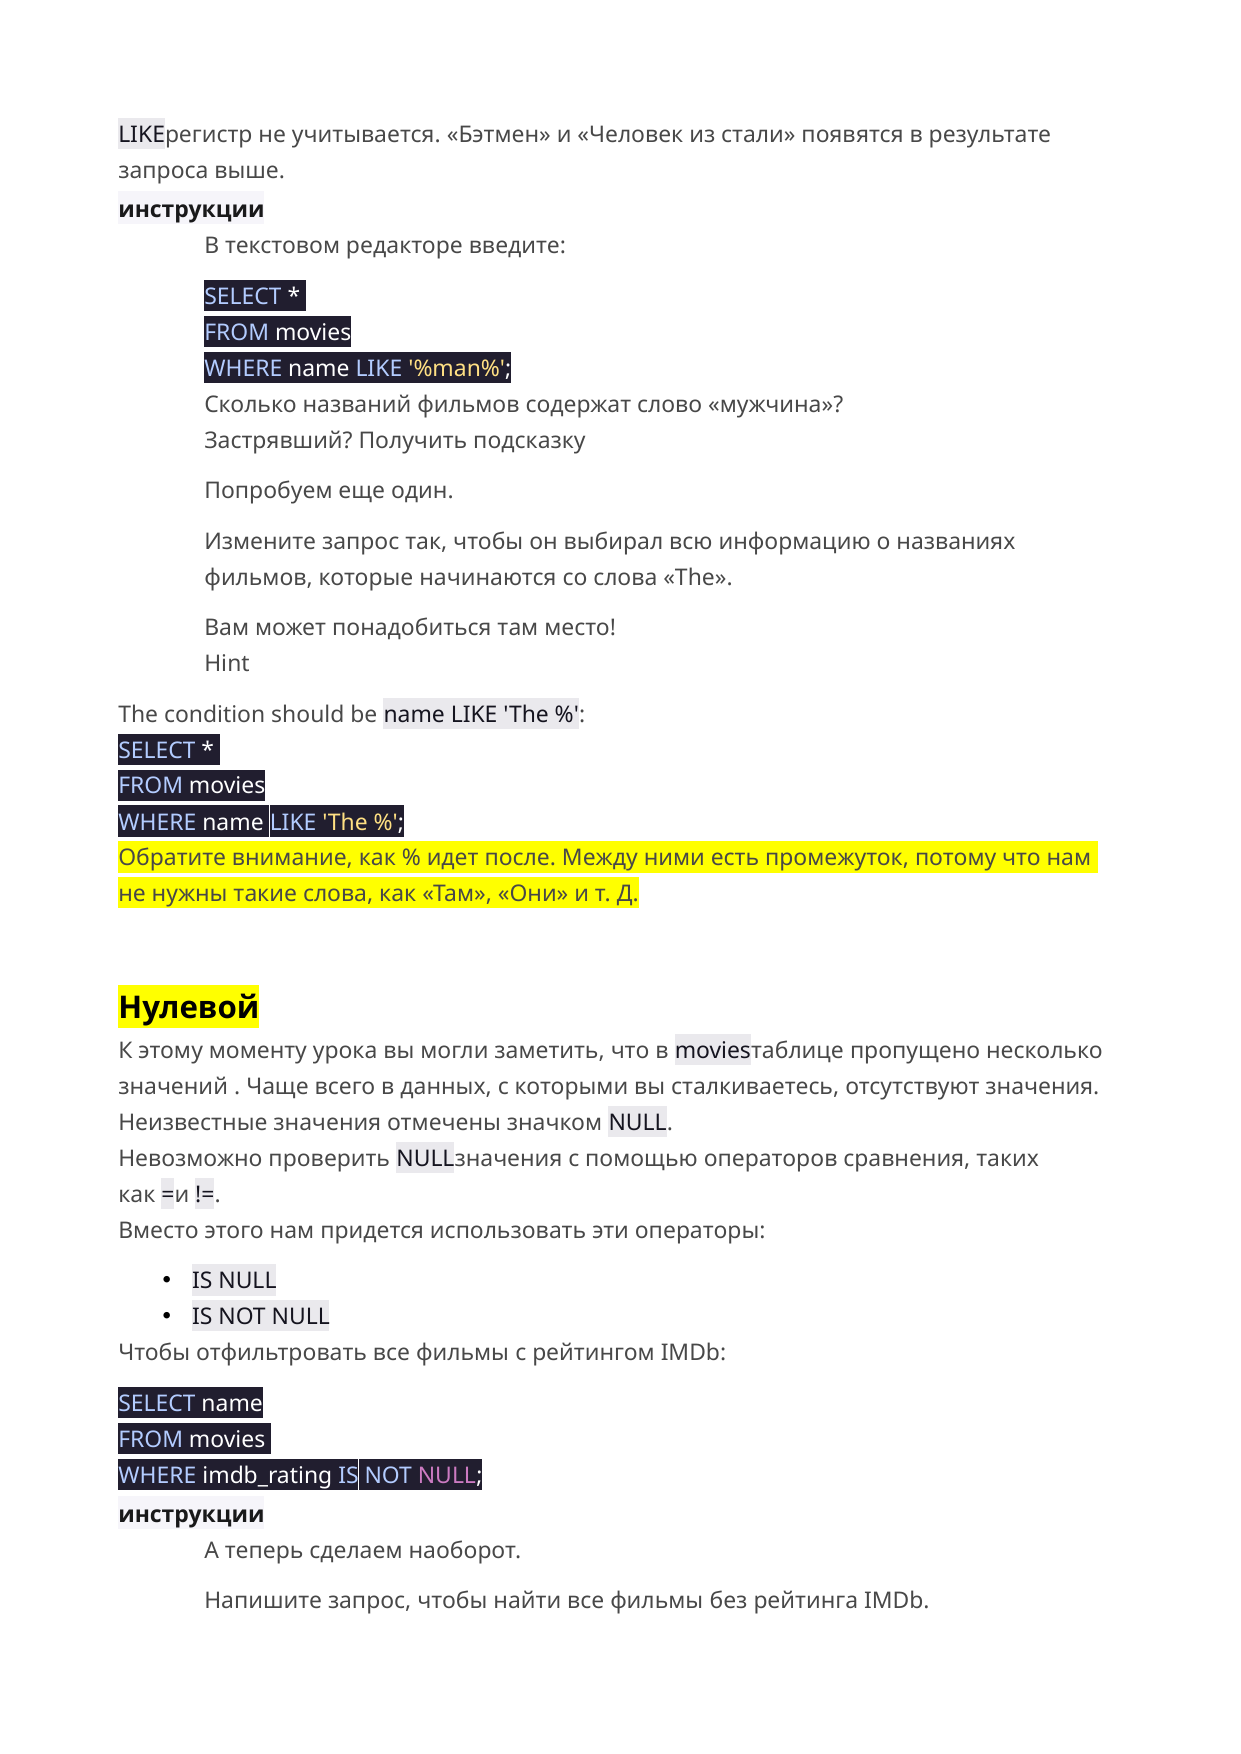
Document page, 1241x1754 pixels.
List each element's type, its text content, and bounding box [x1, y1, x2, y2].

text К этому моменту урока вы могли заметить, что в moviesтаблице пропущено несколько значений . Чаще всего в данных, с которыми вы сталкиваетесь, отсутствуют значения. [118, 1034, 1122, 1101]
text Вместо этого нам придется использовать эти операторы: [118, 1214, 1122, 1245]
text FROM movies [118, 769, 1122, 801]
text SELECT * [118, 733, 1122, 765]
text WHERE imdb_rating IS NOT NULL; [118, 1458, 1122, 1490]
text SELECT name [118, 1387, 1122, 1418]
text The condition should be name LIKE 'The %': [118, 698, 1122, 729]
text Hint [204, 647, 1122, 678]
text Сколько названий фильмов содержат слово «мужчина»? [204, 388, 1122, 419]
text Чтобы отфильтровать все фильмы с рейтингом IMDb: [118, 1336, 1122, 1367]
list IS NULL [162, 1264, 1122, 1296]
text Обратите внимание, как % идет после. Между ними есть промежуток, потому что нам не нужны такие слова, как «Там», «Они» и т. Д. [118, 841, 1122, 908]
text Невозможно проверить NULLзначения с помощью операторов сравнения, таких как =и !=. [118, 1142, 1122, 1209]
subtitle инструкции [118, 190, 1122, 224]
text Неизвестные значения отмечены значком NULL. [118, 1106, 1122, 1137]
text FROM movies [204, 316, 1122, 347]
text FROM movies [118, 1423, 1122, 1454]
text Нулевой [118, 985, 1122, 1028]
text Застрявший? Получить подсказку [204, 424, 1122, 455]
list IS NOT NULL [162, 1300, 1122, 1331]
text Вам может понадобиться там место! [204, 611, 1122, 642]
text В текстовом редакторе введите: [204, 229, 1122, 261]
subtitle инструкции [118, 1494, 1122, 1529]
text Напишите запрос, чтобы найти все фильмы без рейтинга IMDb. [204, 1584, 1122, 1616]
text Измените запрос так, чтобы он выбирал всю информацию о названиях фильмов, которые начинаются со слова «The». [204, 525, 1122, 592]
text А теперь сделаем наоборот. [204, 1534, 1122, 1565]
text SELECT * [204, 280, 1122, 311]
text Попробуем еще один. [204, 474, 1122, 505]
text WHERE name LIKE 'The %'; [118, 805, 1122, 837]
text WHERE name LIKE '%man%'; [204, 352, 1122, 383]
text LIKEрегистр не учитывается. «Бэтмен» и «Человек из стали» появятся в результате запроса выше. [118, 118, 1122, 185]
